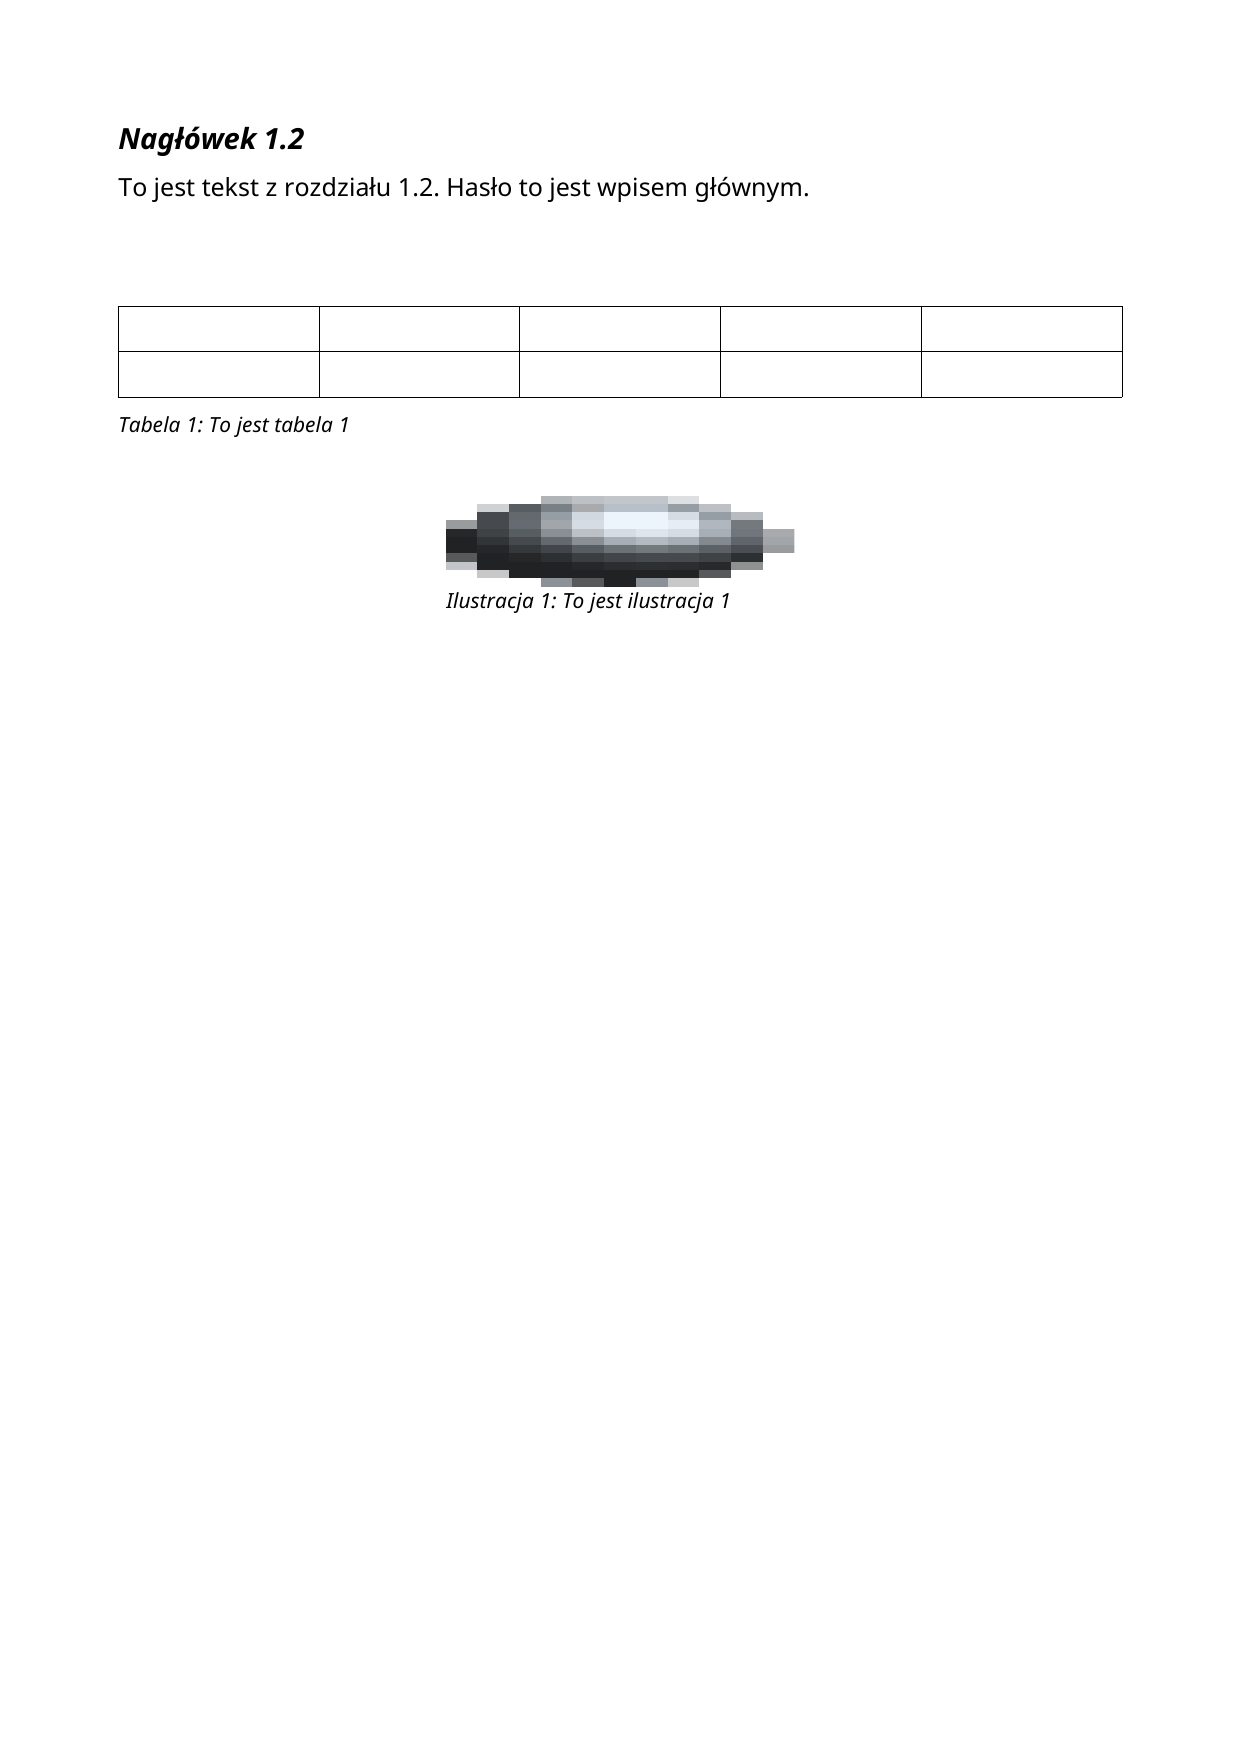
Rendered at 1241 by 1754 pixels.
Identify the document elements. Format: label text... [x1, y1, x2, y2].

table_cell [922, 352, 1122, 397]
table_header [721, 307, 921, 351]
table_header [520, 307, 720, 351]
table_header [320, 307, 519, 351]
table_cell [520, 352, 720, 397]
text Tabela 1: To jest tabela 1 [118, 409, 1122, 438]
table_header [922, 307, 1122, 351]
subtitle Nagłówek 1.2 [118, 118, 1122, 158]
table_cell [119, 352, 319, 397]
text Ilustracja 1: To jest ilustracja 1 [446, 587, 794, 615]
table_header [119, 307, 319, 351]
picture [446, 496, 795, 587]
table_cell [721, 352, 921, 397]
table_cell [320, 352, 519, 397]
text To jest tekst z rozdziału 1.2. Hasło to jest wpisem głównym. [118, 170, 1122, 238]
